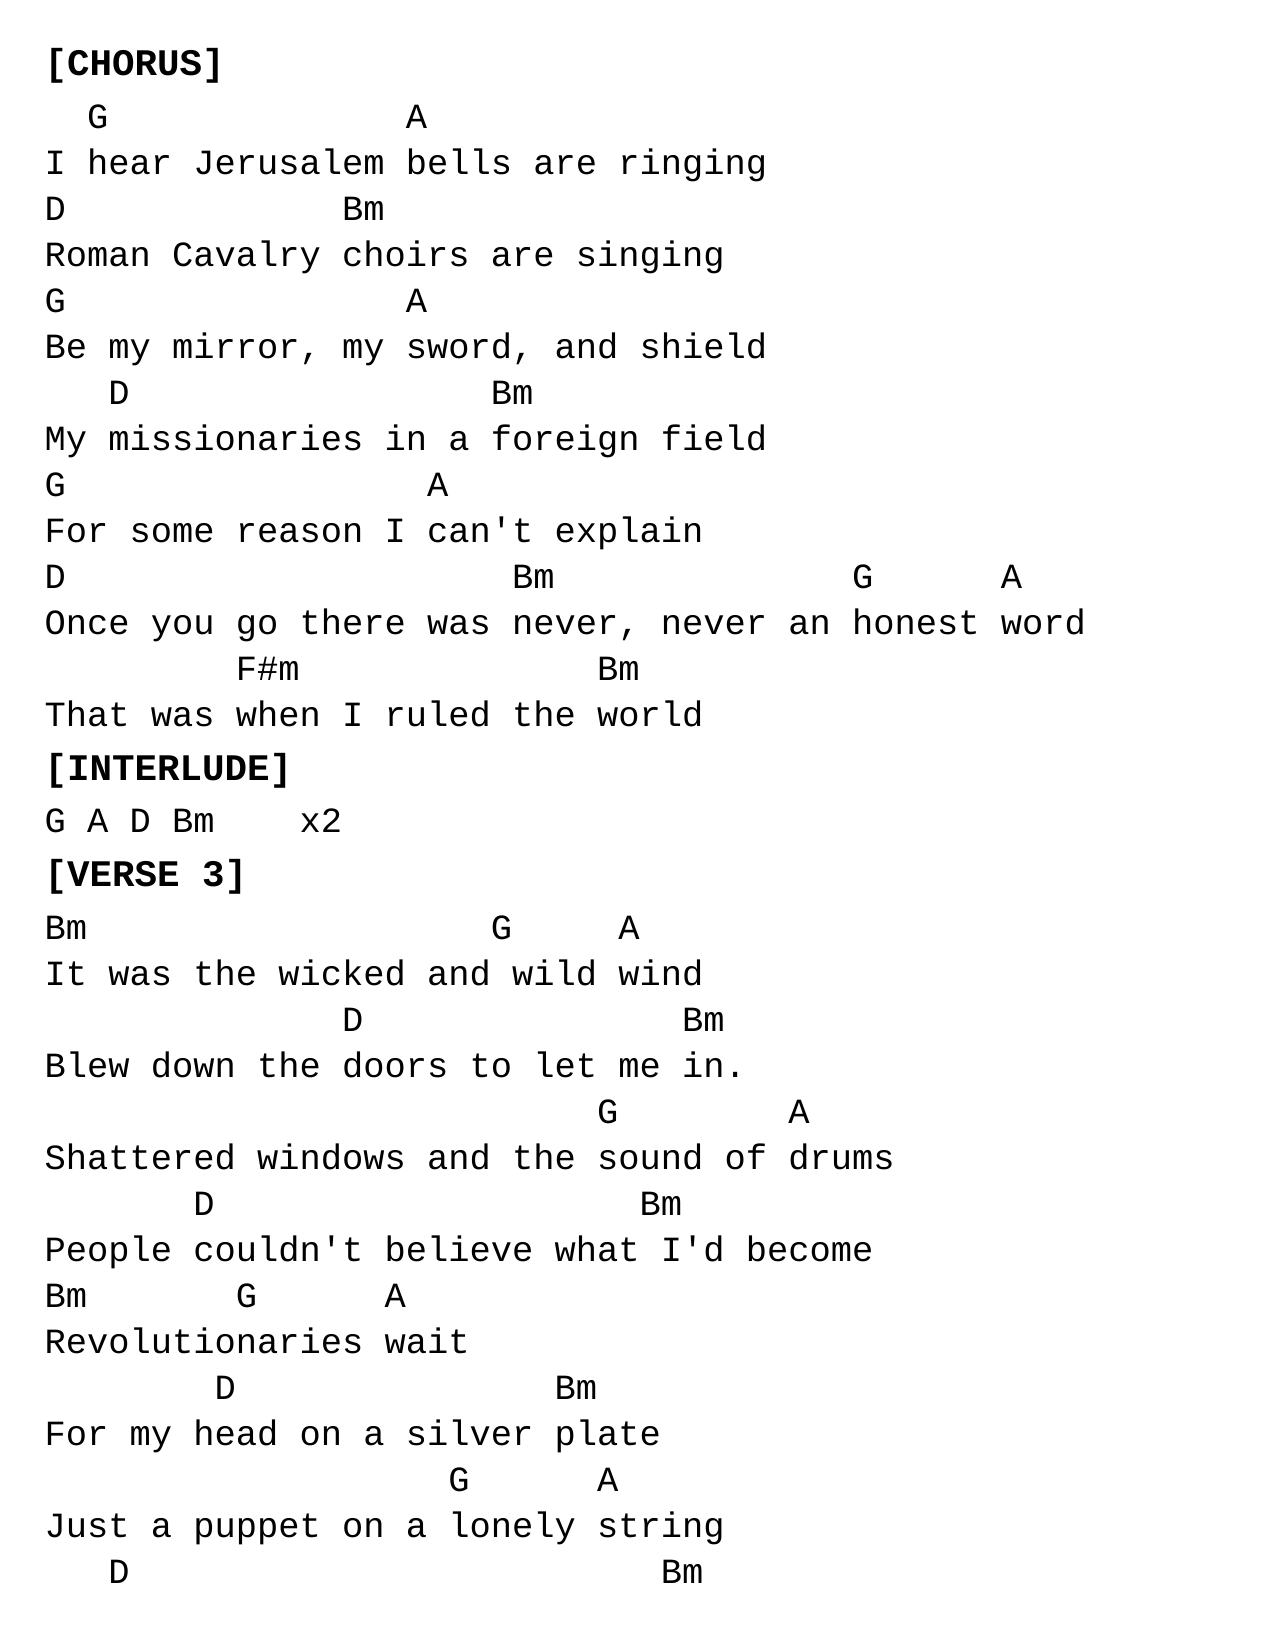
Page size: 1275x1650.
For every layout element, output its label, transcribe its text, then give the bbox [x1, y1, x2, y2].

text For some reason I can't explain [44, 513, 1231, 553]
text Be my mirror, my sword, and shield [44, 329, 1231, 369]
text People couldn't believe what I'd become [44, 1232, 1231, 1272]
text G A D Bm x2 [44, 803, 1231, 843]
subtitle [CHORUS] [44, 44, 1231, 87]
text My missionaries in a foreign field [44, 421, 1231, 461]
text D Bm [44, 191, 1231, 231]
text G A [44, 283, 1231, 323]
text G A [44, 1462, 1231, 1502]
text Bm G A [44, 1278, 1231, 1318]
text D Bm [44, 375, 1231, 415]
text That was when I ruled the world [44, 697, 1231, 737]
text G A [44, 99, 1231, 139]
text D Bm [44, 1554, 1231, 1594]
text For my head on a silver plate [44, 1416, 1231, 1456]
subtitle [VERSE 3] [44, 855, 1231, 898]
text I hear Jerusalem bells are ringing [44, 145, 1231, 185]
text D Bm [44, 1002, 1231, 1042]
text D Bm G A [44, 559, 1231, 599]
text G A [44, 467, 1231, 507]
text Just a puppet on a lonely string [44, 1508, 1231, 1548]
text F#m Bm [44, 651, 1231, 691]
text G A [44, 1094, 1231, 1134]
text Shattered windows and the sound of drums [44, 1140, 1231, 1180]
text Bm G A [44, 910, 1231, 950]
text Once you go there was never, never an honest word [44, 605, 1231, 645]
text D Bm [44, 1186, 1231, 1226]
text It was the wicked and wild wind [44, 956, 1231, 996]
subtitle [INTERLUDE] [44, 749, 1231, 792]
text Blew down the doors to let me in. [44, 1048, 1231, 1088]
text Roman Cavalry choirs are singing [44, 237, 1231, 277]
text Revolutionaries wait [44, 1324, 1231, 1364]
text D Bm [44, 1370, 1231, 1410]
